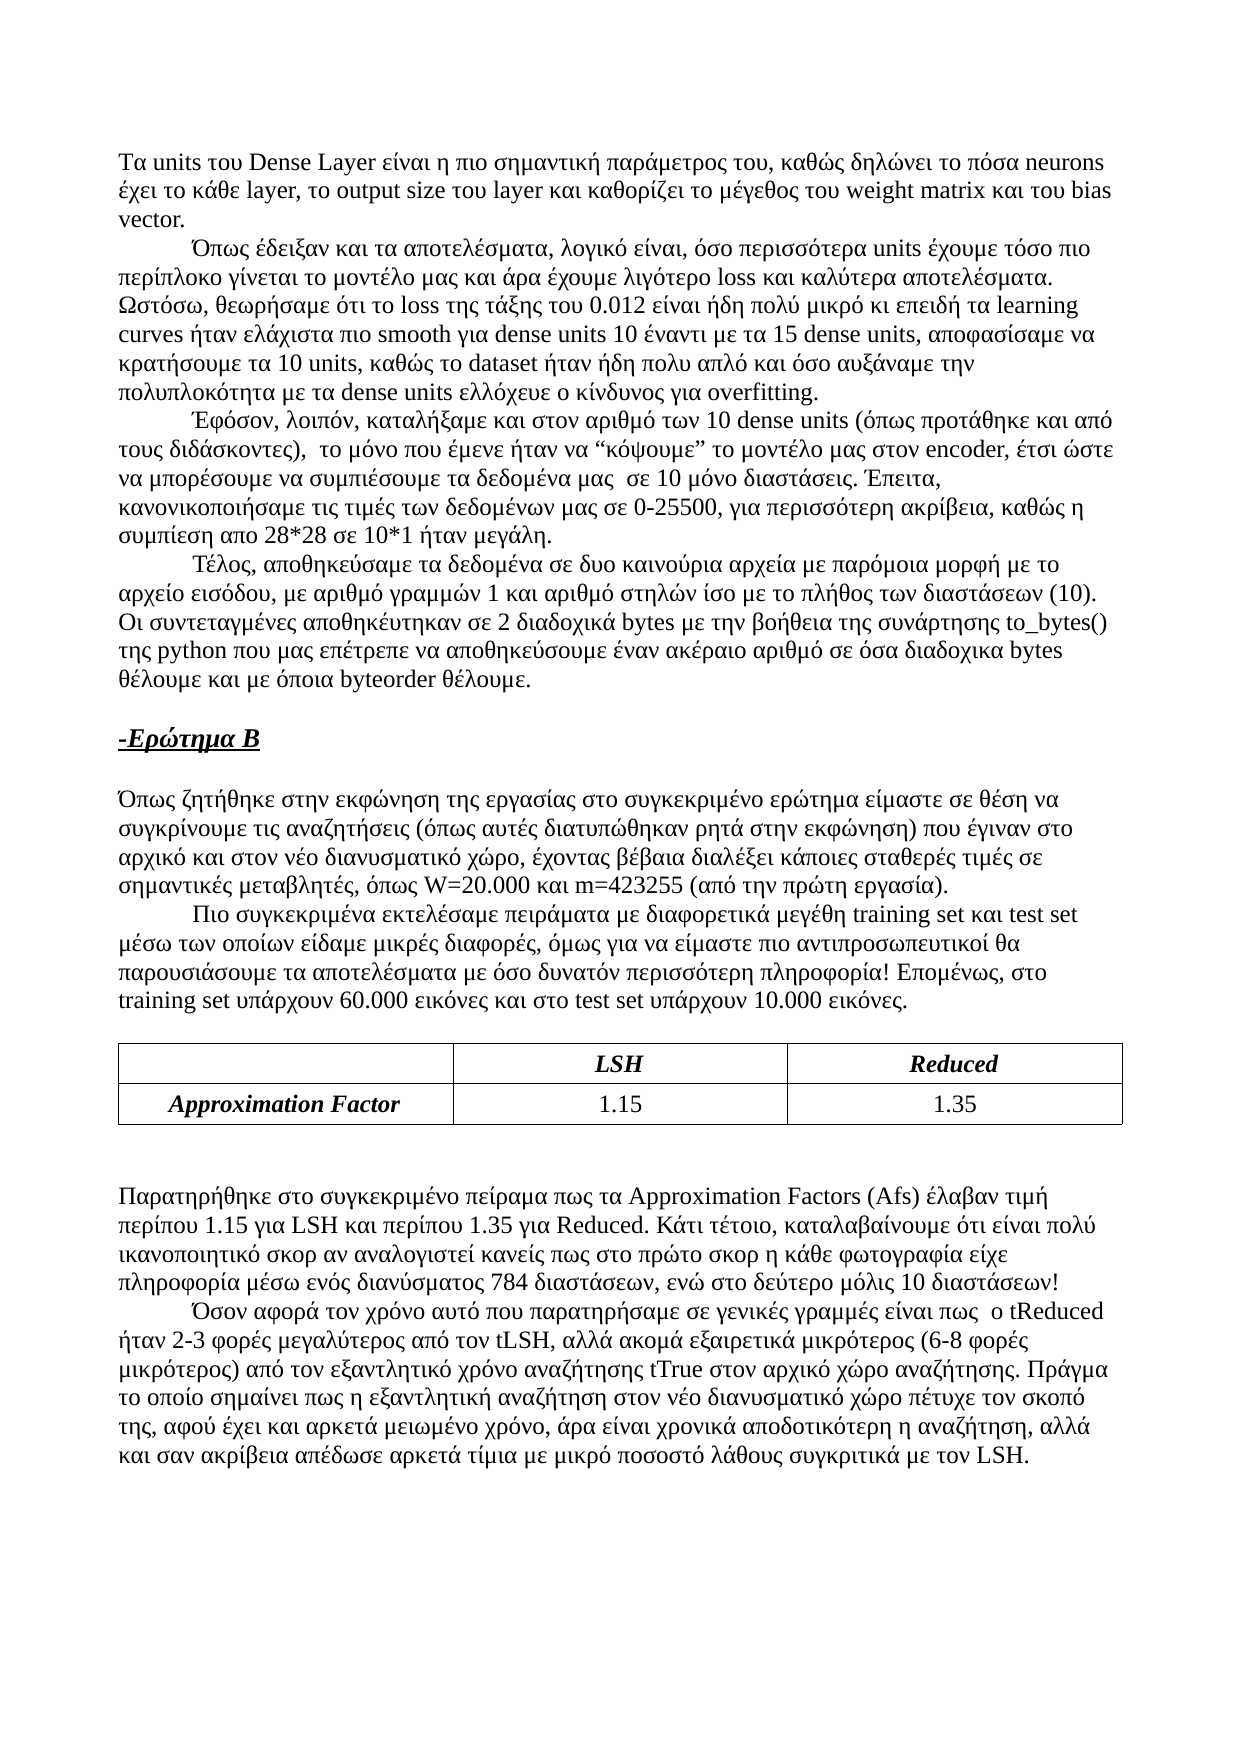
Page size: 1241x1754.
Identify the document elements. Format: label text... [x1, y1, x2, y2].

table_cell 1.35 [788, 1084, 1122, 1123]
table_header Reduced [788, 1044, 1122, 1083]
table_cell Approximation Factor [119, 1084, 453, 1123]
text Πιο συγκεκριμένα εκτελέσαμε πειράματα με διαφορετικά μεγέθη training set και test set μέσω των οποίων είδαμε μικρές διαφορές, όμως για να είμαστε πιο αντιπροσωπευτικοί θα παρουσιάσουμε τα αποτελέσματα με όσο δυνατόν περισσότερη πληροφορία! Επομένως, στο training set υπάρχουν 60.000 εικόνες και στο test set υπάρχουν 10.000 εικόνες. [118, 899, 1122, 1014]
text Όπως ζητήθηκε στην εκφώνηση της εργασίας στο συγκεκριμένο ερώτημα είμαστε σε θέση να συγκρίνουμε τις αναζητήσεις (όπως αυτές διατυπώθηκαν ρητά στην εκφώνηση) που έγιναν στο αρχικό και στον νέο διανυσματικό χώρο, έχοντας βέβαια διαλέξει κάποιες σταθερές τιμές σε σημαντικές μεταβλητές, όπως W=20.000 και m=423255 (από την πρώτη εργασία). [118, 784, 1122, 899]
text Tα units του Dense Layer είναι η πιο σημαντική παράμετρος του, καθώς δηλώνει το πόσα neurons έχει το κάθε layer, το output size του layer και καθορίζει το μέγεθος του weight matrix και του bias vector. [118, 147, 1122, 233]
table_header [119, 1044, 453, 1083]
table_cell 1.15 [454, 1084, 787, 1123]
text Έφόσον, λοιπόν, καταλήξαμε και στον αριθμό των 10 dense units (όπως προτάθηκε και από τους διδάσκοντες), το μόνο που έμενε ήταν να “κόψουμε” το μοντέλο μας στον encoder, έτσι ώστε να μπορέσουμε να συμπιέσουμε τα δεδομένα μας σε 10 μόνο διαστάσεις. Έπειτα, κανονικοποιήσαμε τις τιμές των δεδομένων μας σε 0-25500, για περισσότερη ακρίβεια, καθώς η συμπίεση απο 28*28 σε 10*1 ήταν μεγάλη. [118, 406, 1122, 549]
text Όπως έδειξαν και τα αποτελέσματα, λογικό είναι, όσο περισσότερα units έχουμε τόσο πιο περίπλοκο γίνεται το μοντέλο μας και άρα έχουμε λιγότερο loss και καλύτερα αποτελέσματα. Ωστόσω, θεωρήσαμε ότι το loss της τάξης του 0.012 είναι ήδη πολύ μικρό κι επειδή τα learning curves ήταν ελάχιστα πιο smooth για dense units 10 έναντι με τα 15 dense units, αποφασίσαμε να κρατήσουμε τα 10 units, καθώς το dataset ήταν ήδη πολυ απλό και όσο αυξάναμε την πολυπλοκότητα με τα dense units ελλόχευε ο κίνδυνος για overfitting. [118, 233, 1122, 406]
text Όσον αφορά τον χρόνο αυτό που παρατηρήσαμε σε γενικές γραμμές είναι πως ο tReduced ήταν 2-3 φορές μεγαλύτερος από τον tLSH, αλλά ακομά εξαιρετικά μικρότερος (6-8 φορές μικρότερος) από τον εξαντλητικό χρόνο αναζήτησης tTrue στον αρχικό χώρο αναζήτησης. Πράγμα το οποίο σημαίνει πως η εξαντλητική αναζήτηση στον νέο διανυσματικό χώρο πέτυχε τον σκοπό της, αφού έχει και αρκετά μειωμένο χρόνο, άρα είναι χρονικά αποδοτικότερη η αναζήτηση, αλλά και σαν ακρίβεια απέδωσε αρκετά τίμια με μικρό ποσοστό λάθους συγκριτικά με τον LSH. [118, 1296, 1122, 1469]
text Τέλος, αποθηκεύσαμε τα δεδομένα σε δυο καινούρια αρχεία με παρόμοια μορφή με το αρχείο εισόδου, με αριθμό γραμμών 1 και αριθμό στηλών ίσο με το πλήθος των διαστάσεων (10). Οι συντεταγμένες αποθηκέυτηκαν σε 2 διαδοχικά bytes με την βοήθεια της συνάρτησης to_bytes() της python που μας επέτρεπε να αποθηκεύσουμε έναν ακέραιο αριθμό σε όσα διαδοχικα bytes θέλουμε και με όποια byteorder θέλουμε. [118, 549, 1122, 693]
text -Ερώτημα Β [118, 722, 1122, 753]
text Παρατηρήθηκε στο συγκεκριμένο πείραμα πως τα Approximation Factors (Afs) έλαβαν τιμή περίπου 1.15 για LSH και περίπου 1.35 για Reduced. Κάτι τέτοιο, καταλαβαίνουμε ότι είναι πολύ ικανοποιητικό σκορ αν αναλογιστεί κανείς πως στο πρώτο σκορ η κάθε φωτογραφία είχε πληροφορία μέσω ενός διανύσματος 784 διαστάσεων, ενώ στο δεύτερο μόλις 10 διαστάσεων! [118, 1181, 1122, 1296]
table_header LSH [454, 1044, 787, 1083]
